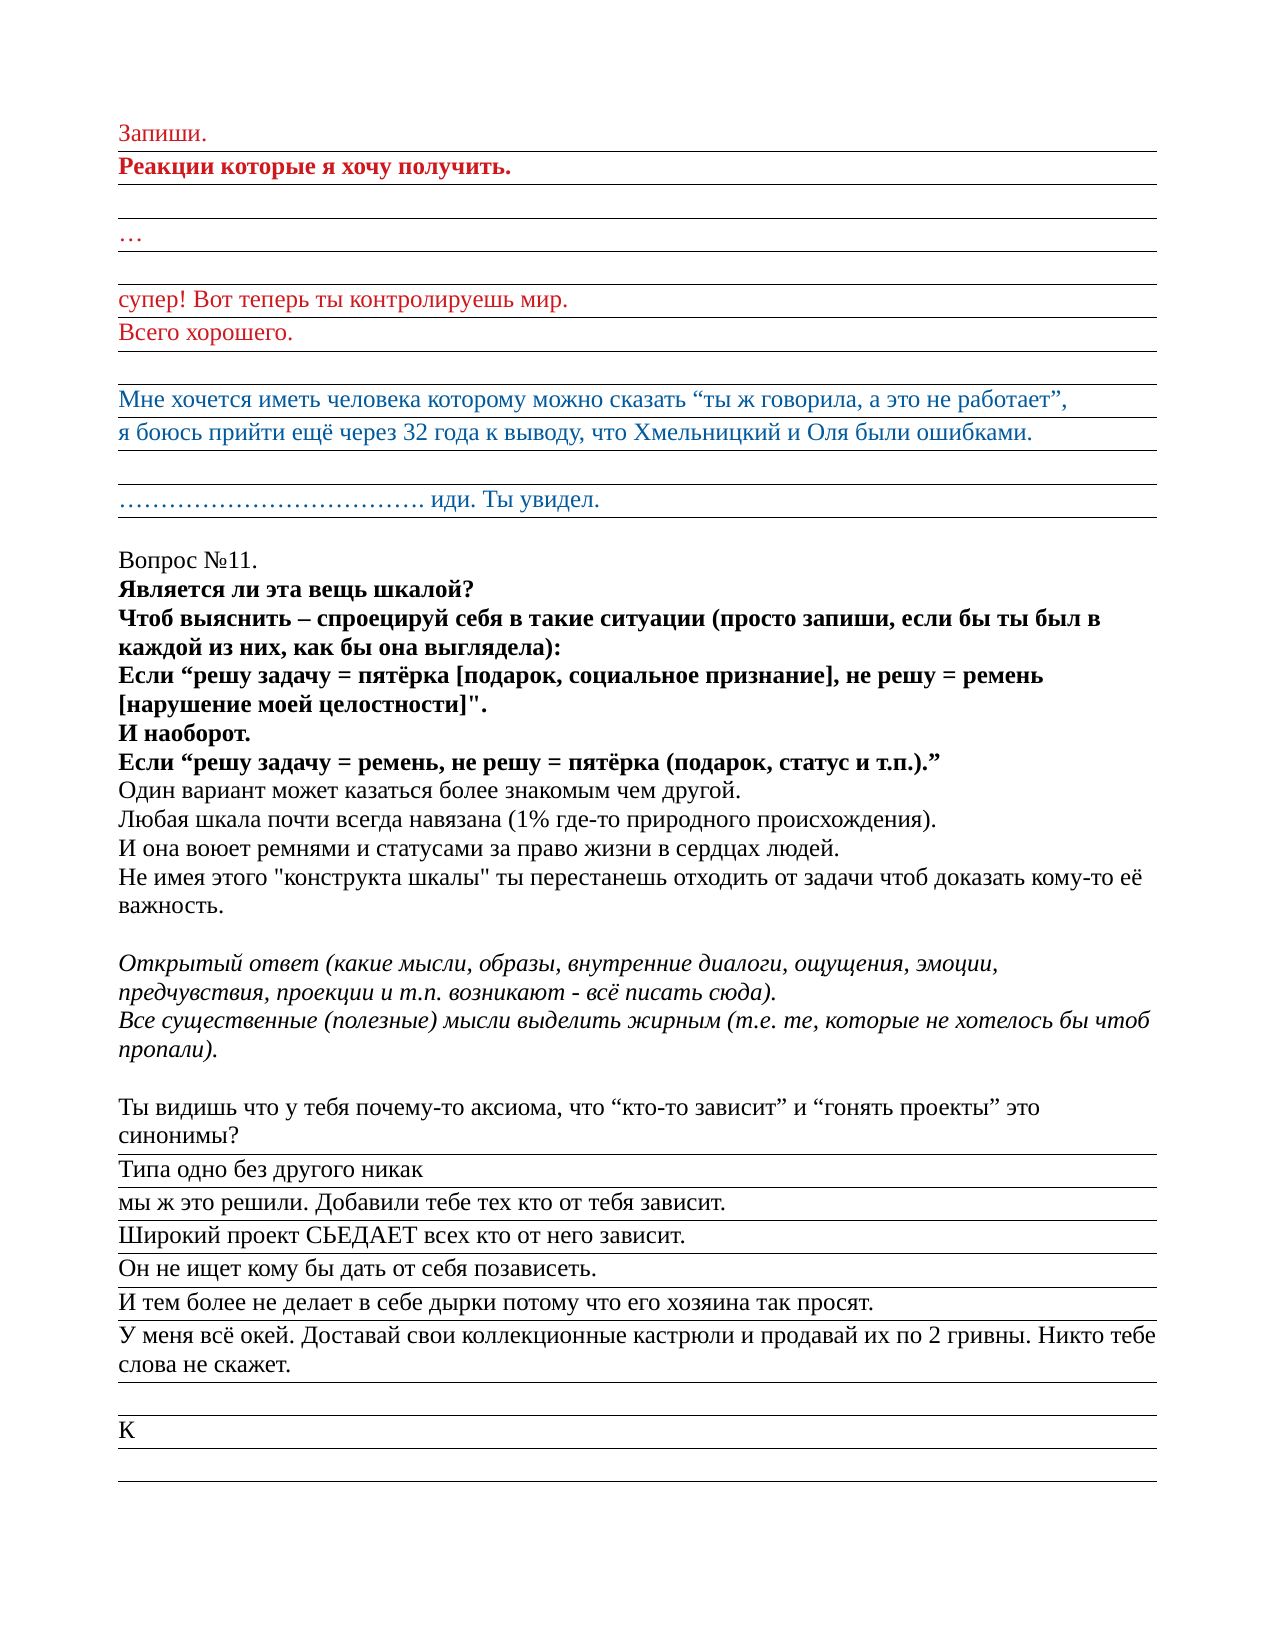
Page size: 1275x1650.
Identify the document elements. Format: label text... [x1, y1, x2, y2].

text И она воюет ремнями и статусами за право жизни в сердцах людей. [118, 833, 1157, 862]
text … [118, 219, 1157, 251]
text ………………………………. иди. Ты увидел. [118, 485, 1157, 517]
text мы ж это решили. Добавили тебе тех кто от тебя зависит. [118, 1188, 1157, 1220]
text Он не ищет кому бы дать от себя позависеть. [118, 1254, 1157, 1287]
text Не имея этого "конструкта шкалы" ты перестанешь отходить от задачи чтоб доказать кому-то её важность. [118, 862, 1157, 919]
text И наоборот. [118, 718, 1157, 747]
text Всего хорошего. [118, 318, 1157, 351]
text супер! Вот теперь ты контролируешь мир. [118, 285, 1157, 317]
text Если “решу задачу = пятёрка [подарок, социальное признание], не решу = ремень [нарушение моей целостности]". [118, 661, 1157, 718]
text Если “решу задачу = ремень, не решу = пятёрка (подарок, статус и т.п.).” [118, 747, 1157, 776]
text Любая шкала почти всегда навязана (1% где-то природного происхождения). [118, 804, 1157, 833]
text Является ли эта вещь шкалой? [118, 574, 1157, 603]
text И тем более не делает в себе дырки потому что его хозяина так просят. [118, 1288, 1157, 1320]
text Мне хочется иметь человека которому можно сказать “ты ж говорила, а это не работает”, [118, 385, 1157, 417]
text Открытый ответ (какие мысли, образы, внутренние диалоги, ощущения, эмоции, предчувствия, проекции и т.п. возникают - всё писать сюда). [118, 948, 1157, 1006]
text Ты видишь что у тебя почему-то аксиома, что “кто-то зависит” и “гонять проекты” это синонимы? [118, 1092, 1157, 1154]
text Реакции которые я хочу получить. [118, 152, 1157, 184]
text Один вариант может казаться более знакомым чем другой. [118, 776, 1157, 804]
text У меня всё окей. Доставай свои коллекционные кастрюли и продавай их по 2 гривны. Никто тебе слова не скажет. [118, 1321, 1157, 1382]
text Чтоб выяснить – спроецируй себя в такие ситуации (просто запиши, если бы ты был в каждой из них, как бы она выглядела): [118, 603, 1157, 661]
text Запиши. [118, 118, 1157, 151]
text я боюсь прийти ещё через 32 года к выводу, что Хмельницкий и Оля были ошибками. [118, 418, 1157, 450]
text К [118, 1416, 1157, 1448]
text Типа одно без другого никак [118, 1155, 1157, 1187]
text Широкий проект СЬЕДАЕТ всех кто от него зависит. [118, 1221, 1157, 1253]
text Все существенные (полезные) мысли выделить жирным (т.е. те, которые не хотелось бы чтоб пропали). [118, 1006, 1157, 1063]
text Вопрос №11. [118, 546, 1157, 574]
